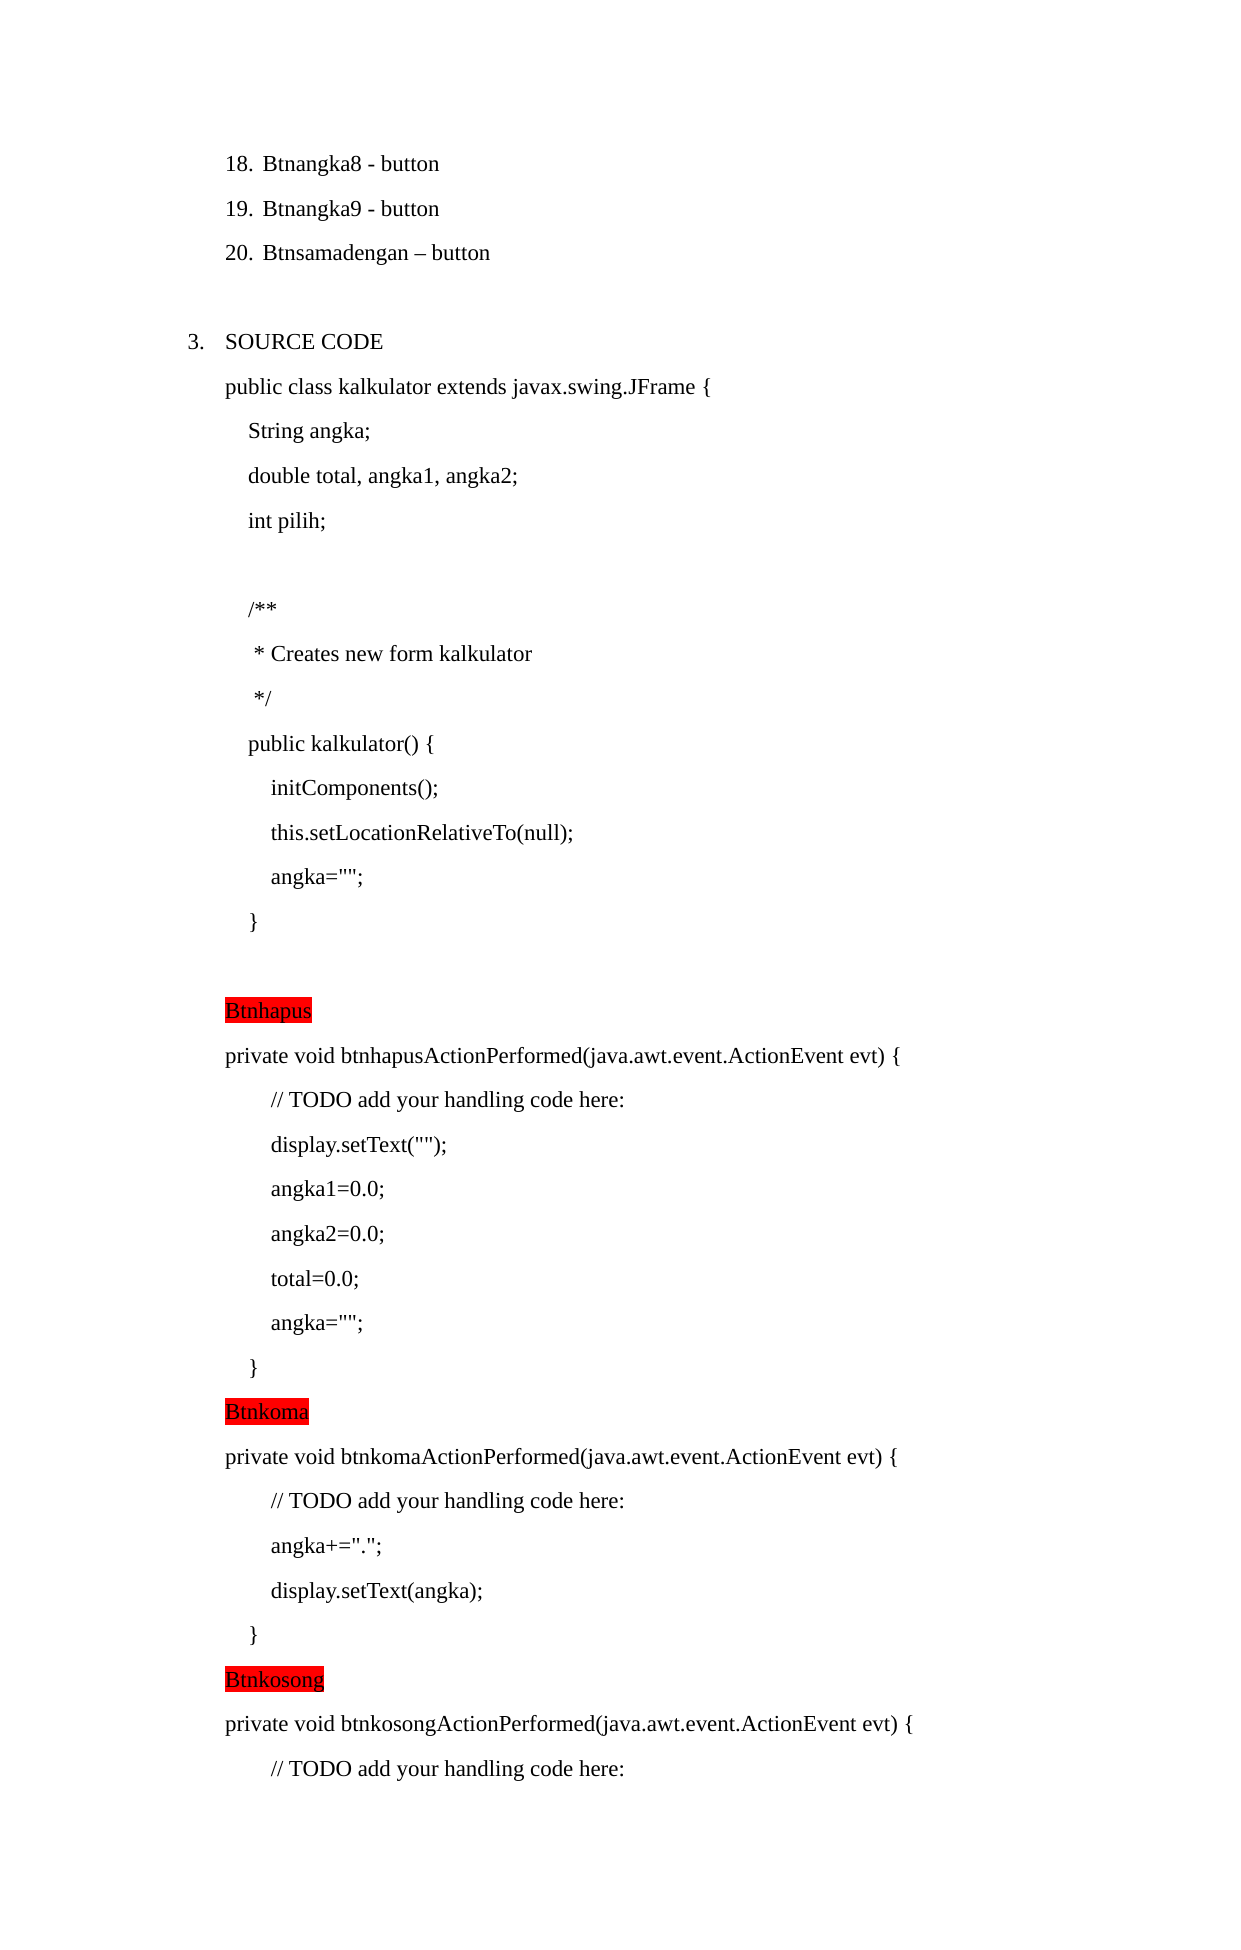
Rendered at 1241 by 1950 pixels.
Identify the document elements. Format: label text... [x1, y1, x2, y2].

list public kalkulator() { [225, 729, 1090, 756]
list } [225, 1621, 1090, 1648]
list angka+="."; [225, 1532, 1090, 1558]
list int pilih; [225, 507, 1090, 533]
list Btnkoma [225, 1398, 1090, 1425]
list // TODO add your handling code here: [225, 1487, 1090, 1514]
list } [225, 1354, 1090, 1380]
list angka=""; [225, 1309, 1090, 1336]
list private void btnkosongActionPerformed(java.awt.event.ActionEvent evt) { [225, 1710, 1090, 1737]
list String angka; [225, 417, 1090, 444]
list total=0.0; [225, 1264, 1090, 1291]
list Btnhapus [225, 997, 1090, 1023]
list public class kalkulator extends javax.swing.JFrame { [225, 373, 1090, 399]
list */ [225, 685, 1090, 711]
list /** [225, 596, 1090, 622]
list Btnangka9 - button [225, 194, 1090, 221]
list this.setLocationRelativeTo(null); [225, 819, 1090, 845]
list // TODO add your handling code here: [225, 1086, 1090, 1113]
list angka2=0.0; [225, 1220, 1090, 1246]
list SOURCE CODE [187, 328, 1090, 355]
list * Creates new form kalkulator [225, 640, 1090, 667]
list display.setText(angka); [225, 1577, 1090, 1603]
list } [225, 908, 1090, 934]
list Btnangka8 - button [225, 150, 1090, 176]
list // TODO add your handling code here: [225, 1755, 1090, 1781]
list private void btnhapusActionPerformed(java.awt.event.ActionEvent evt) { [225, 1042, 1090, 1068]
list private void btnkomaActionPerformed(java.awt.event.ActionEvent evt) { [225, 1443, 1090, 1469]
list Btnsamadengan – button [225, 239, 1090, 266]
list Btnkosong [225, 1666, 1090, 1692]
list angka=""; [225, 863, 1090, 890]
list initComponents(); [225, 774, 1090, 801]
list angka1=0.0; [225, 1175, 1090, 1202]
list display.setText(""); [225, 1131, 1090, 1157]
list double total, angka1, angka2; [225, 462, 1090, 488]
